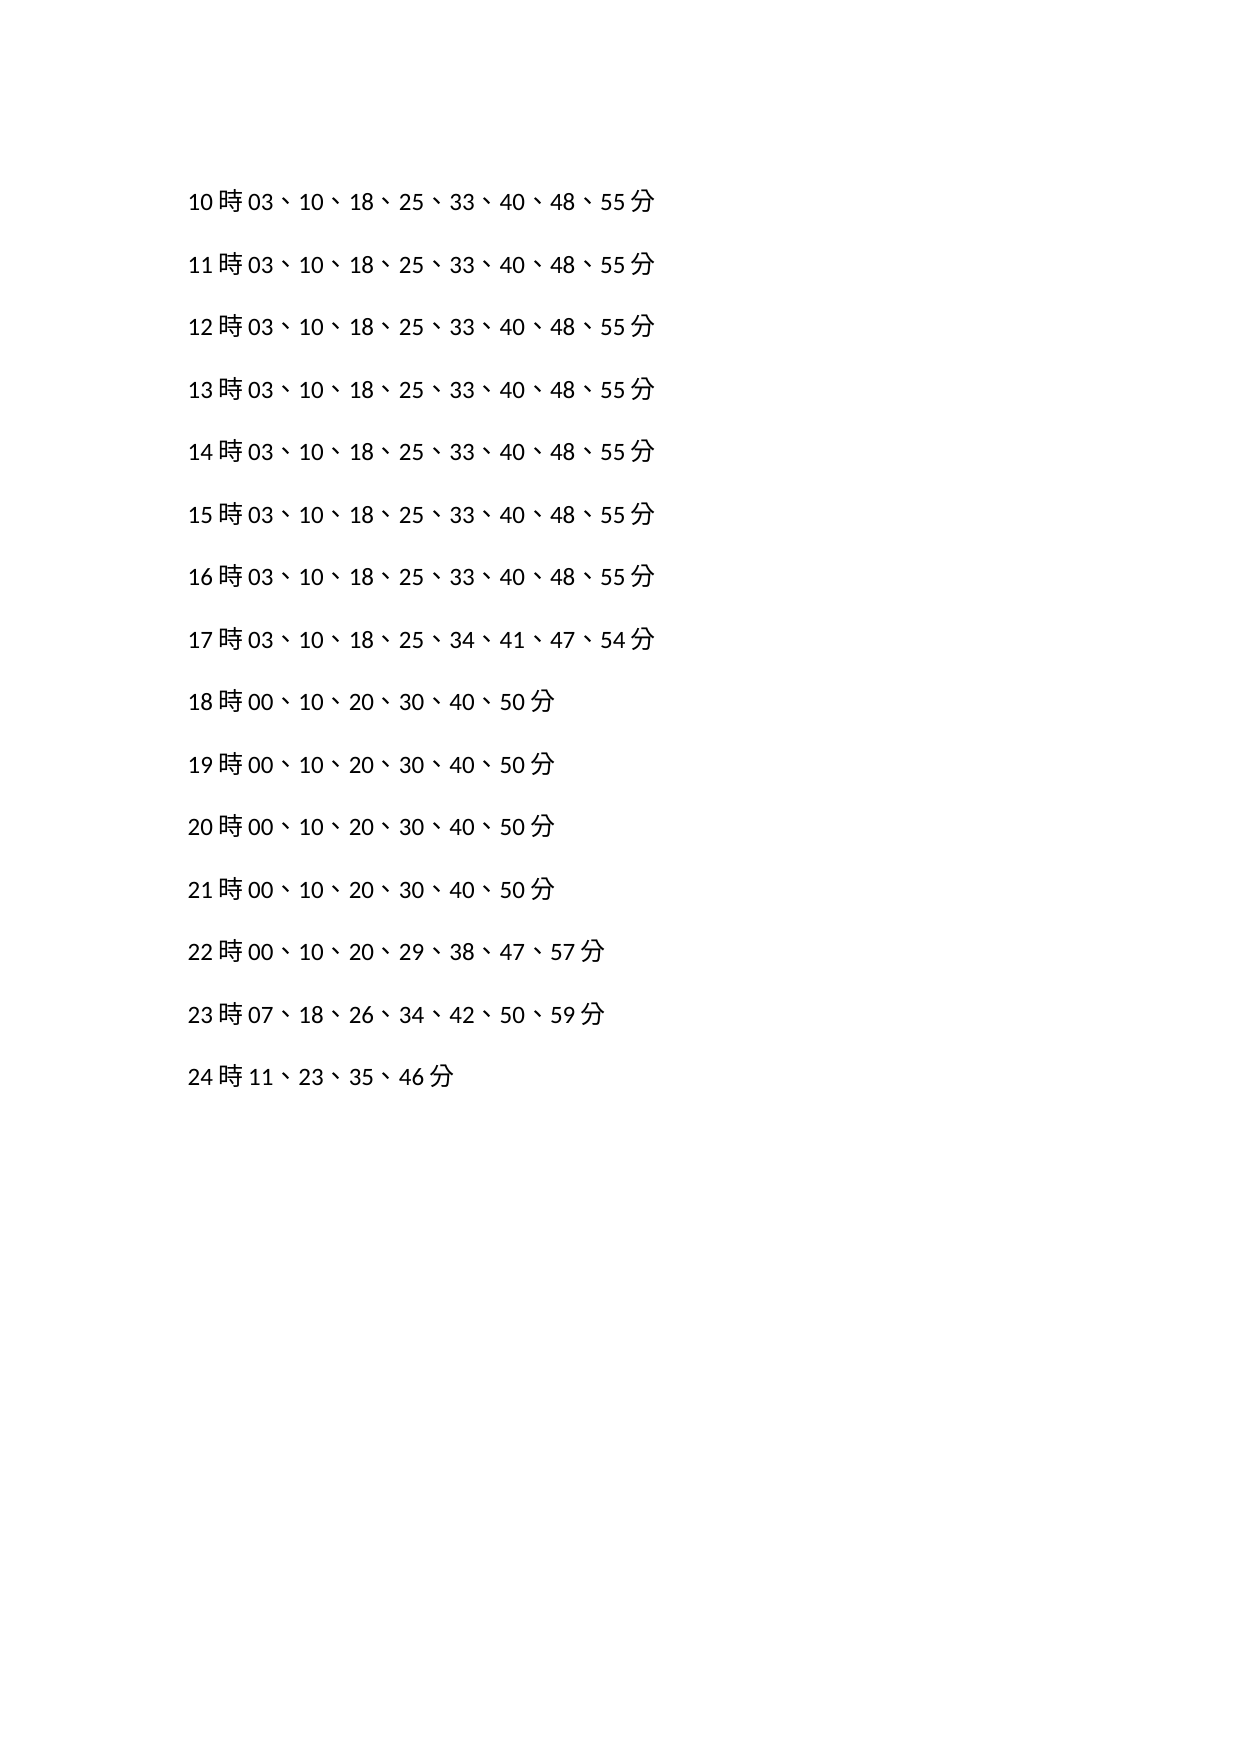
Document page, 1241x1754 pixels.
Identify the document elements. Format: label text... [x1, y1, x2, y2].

text 10時03、10、18、25、33、40、48、55分 [187, 158, 1053, 221]
text 17時03、10、18、25、34、41、47、54分 [187, 596, 1053, 658]
text 22時00、10、20、29、38、47、57分 [187, 908, 1053, 971]
text 24時11、23、35、46分 [187, 1033, 1053, 1096]
text 18時00、10、20、30、40、50分 [187, 658, 1053, 721]
text 13時03、10、18、25、33、40、48、55分 [187, 346, 1053, 408]
text 15時03、10、18、25、33、40、48、55分 [187, 471, 1053, 533]
text 11時03、10、18、25、33、40、48、55分 [187, 221, 1053, 283]
text 12時03、10、18、25、33、40、48、55分 [187, 283, 1053, 346]
text 23時07、18、26、34、42、50、59分 [187, 971, 1053, 1033]
text 14時03、10、18、25、33、40、48、55分 [187, 408, 1053, 471]
text 20時00、10、20、30、40、50分 [187, 783, 1053, 846]
text 16時03、10、18、25、33、40、48、55分 [187, 533, 1053, 596]
text 21時00、10、20、30、40、50分 [187, 846, 1053, 908]
text 19時00、10、20、30、40、50分 [187, 721, 1053, 783]
